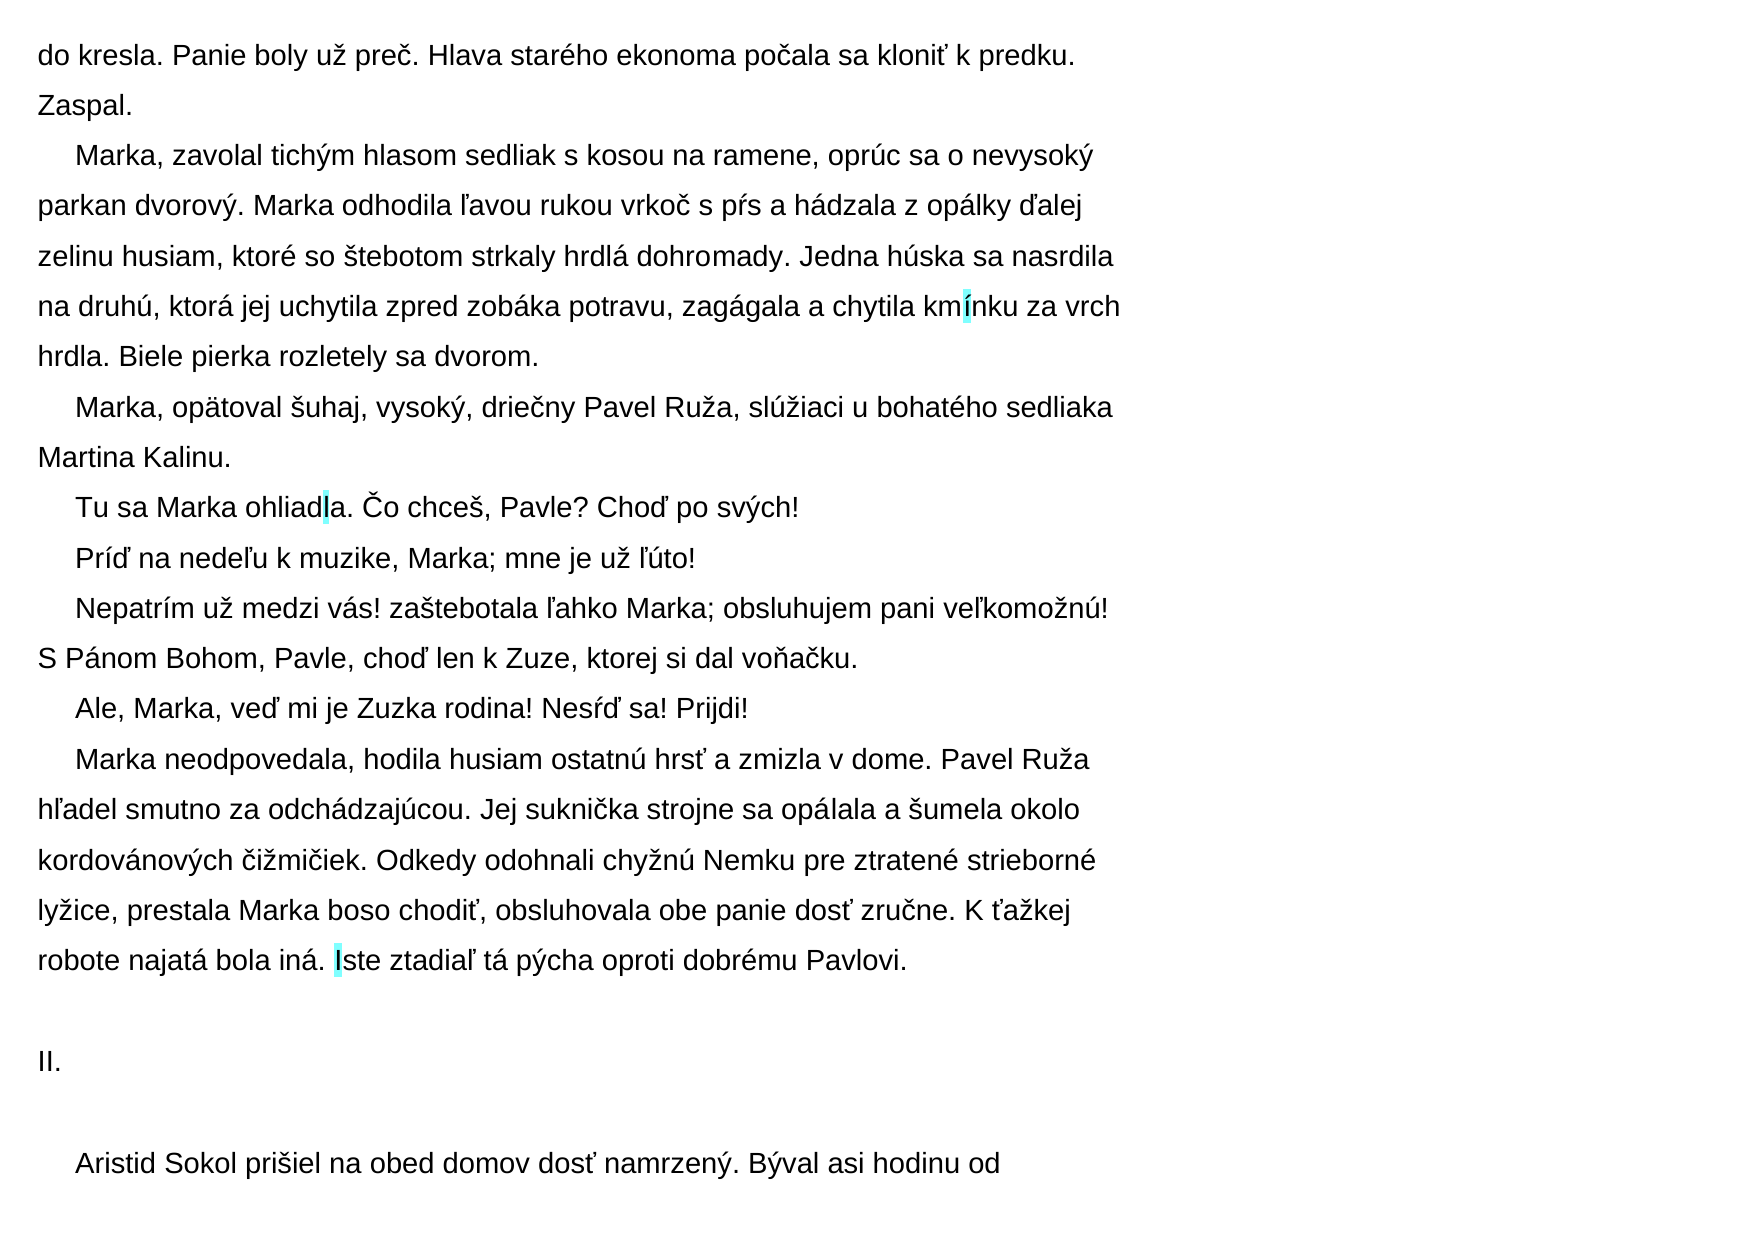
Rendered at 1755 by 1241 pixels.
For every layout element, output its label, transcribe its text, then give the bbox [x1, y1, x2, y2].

text II. [37, 1044, 1130, 1078]
text Marka, zavolal tichým hlasom sedliak s kosou na ramene, oprúc sa o nevysoký parkan dvorový. Marka odhodila ľavou rukou vrkoč s pŕs a hádzala z opálky ďalej zelinu husiam, ktoré so štebotom strkaly hrdlá dohro­mady. Jedna húska sa nasrdila na druhú, ktorá jej uchytila zpred zobáka potravu, zagágala a chytila kmínku za vrch hrdla. Biele pierka rozletely sa dvorom. [37, 138, 1130, 373]
text Tu sa Marka ohliadla. Čo chceš, Pavle? Choď po svých! [37, 490, 1130, 524]
text Aristid Sokol prišiel na obed domov dosť namrzený. Býval asi hodinu od [37, 1146, 1130, 1179]
text Nepatrím už medzi vás! zaštebotala ľahko Marka; obsluhujem pani veľkomožnú! S Pánom Bohom, Pavle, choď len k Zuze, ktorej si dal voňačku. [37, 591, 1130, 675]
text Príď na nedeľu k muzike, Marka; mne je už ľúto! [37, 541, 1130, 574]
text Marka, opätoval šuhaj, vysoký, driečny Pavel Ruža, slúžiaci u bohatého sedliaka Mar­tina Kalinu. [37, 390, 1130, 473]
text Ale, Marka, veď mi je Zuzka rodina! Nesŕď sa! Prijdi! [37, 692, 1130, 725]
text Marka neodpovedala, hodila husiam ostatnú hrsť a zmizla v dome. Pavel Ruža hľadel smutno za odchádzajúcou. Jej suknička strojne sa opá­lala a šumela okolo kordovánových čižmičiek. Odkedy odohnali chyžnú Nemku pre ztratené strieborné lyžice, prestala Marka boso chodiť, obsluhovala obe panie dosť zručne. K ťažkej robote najatá bola iná. Iste ztadiaľ tá pýcha oproti dobrému Pavlovi. [37, 742, 1130, 977]
text do kresla. Panie boly už preč. Hlava sta­rého ekonoma počala sa kloniť k predku. Zaspal. [37, 37, 1130, 121]
